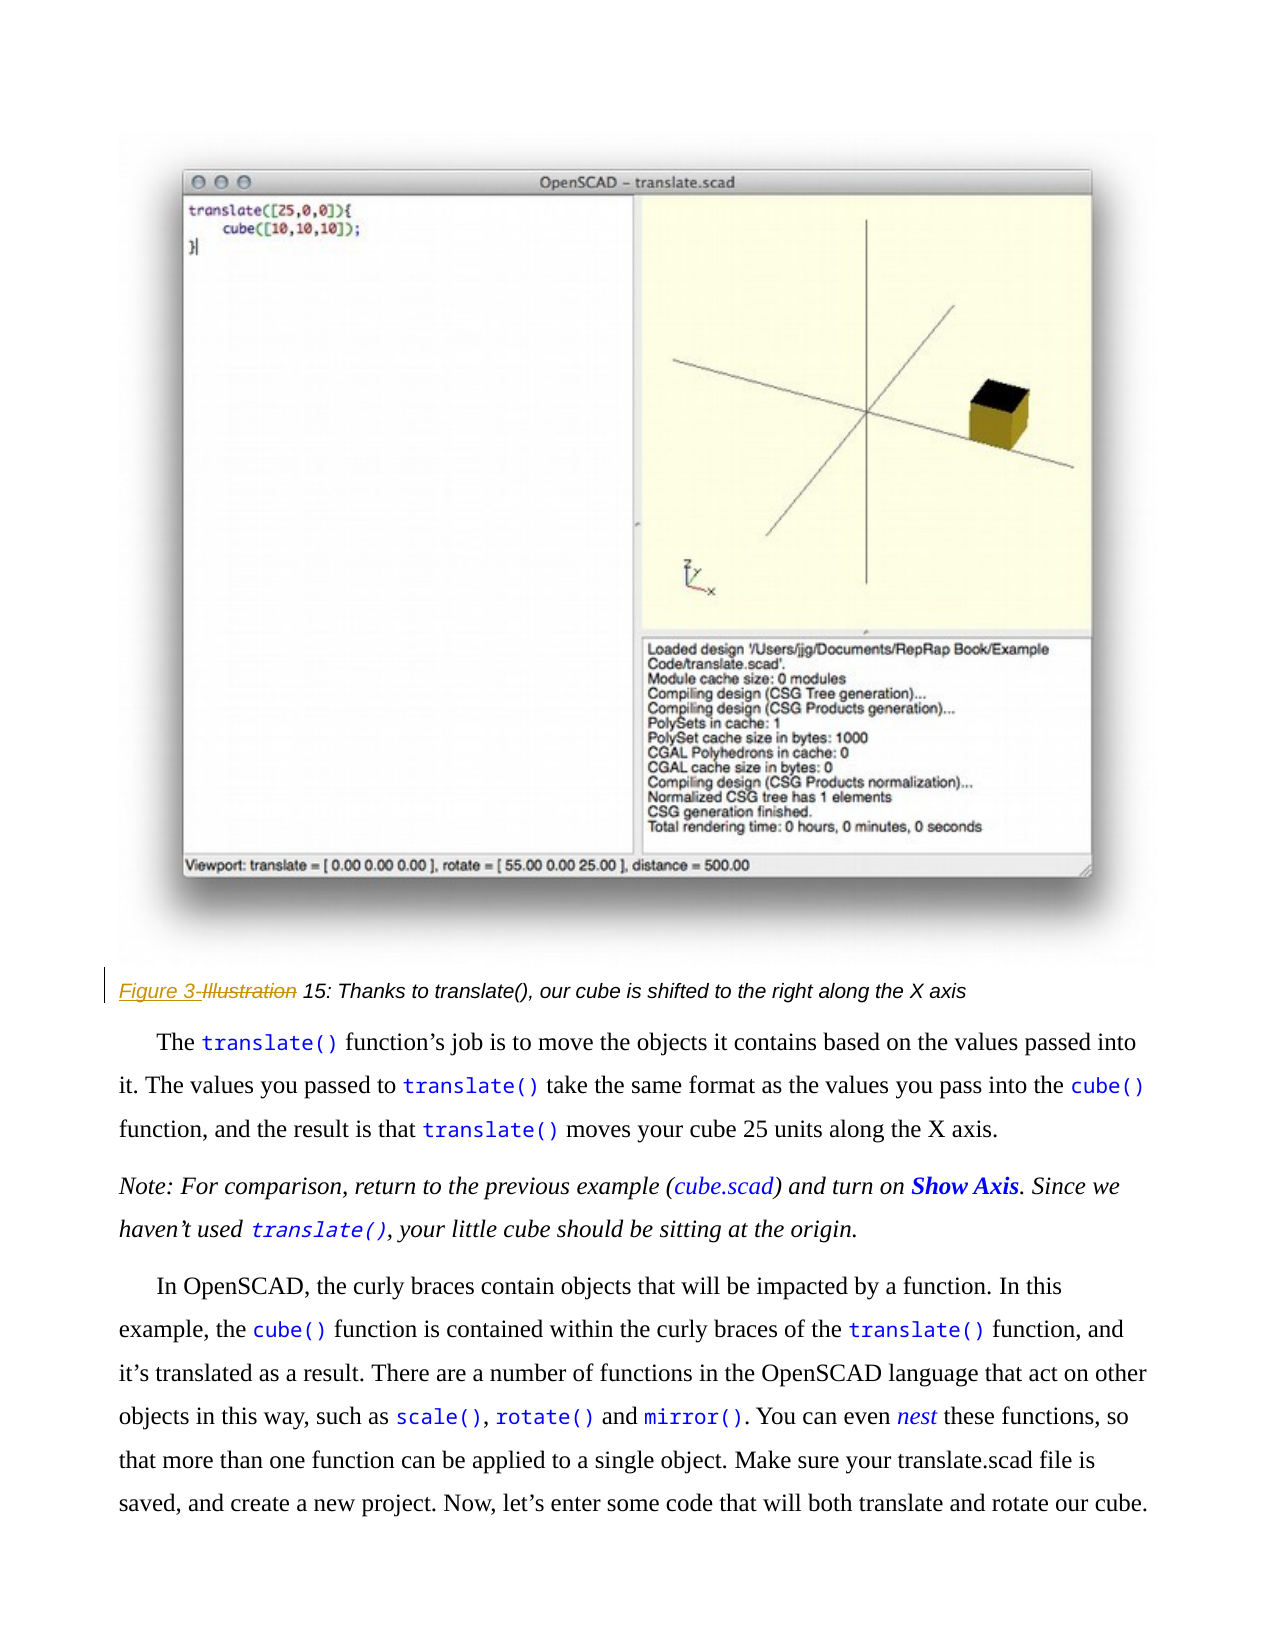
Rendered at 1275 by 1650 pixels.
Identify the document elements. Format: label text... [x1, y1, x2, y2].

text The translate() function’s job is to move the objects it contains based on the values passed into it. The values you passed to translate() take the same format as the values you pass into the cube() function, and the result is that translate() moves your cube 25 units along the X axis. [118, 1027, 1156, 1144]
text Note: For comparison, return to the previous example (cube.scad) and turn on Show Axis. Since we haven’t used translate(), your little cube should be sitting at the origin. [118, 1171, 1156, 1244]
picture [118, 131, 1157, 967]
text In OpenSCAD, the curly braces contain objects that will be impacted by a function. In this example, the cube() function is contained within the curly braces of the translate() function, and it’s translated as a result. There are a number of functions in the OpenSCAD language that act on other objects in this way, such as scale(), rotate() and mirror(). You can even nest these functions, so that more than one function can be applied to a single object. Make sure your translate.scad file is saved, and create a new project. Now, let’s enter some code that will both translate and rotate our cube. [118, 1271, 1156, 1517]
text Figure 3- 15: Thanks to translate(), our cube is shifted to the right along the X axis [118, 967, 1156, 1003]
